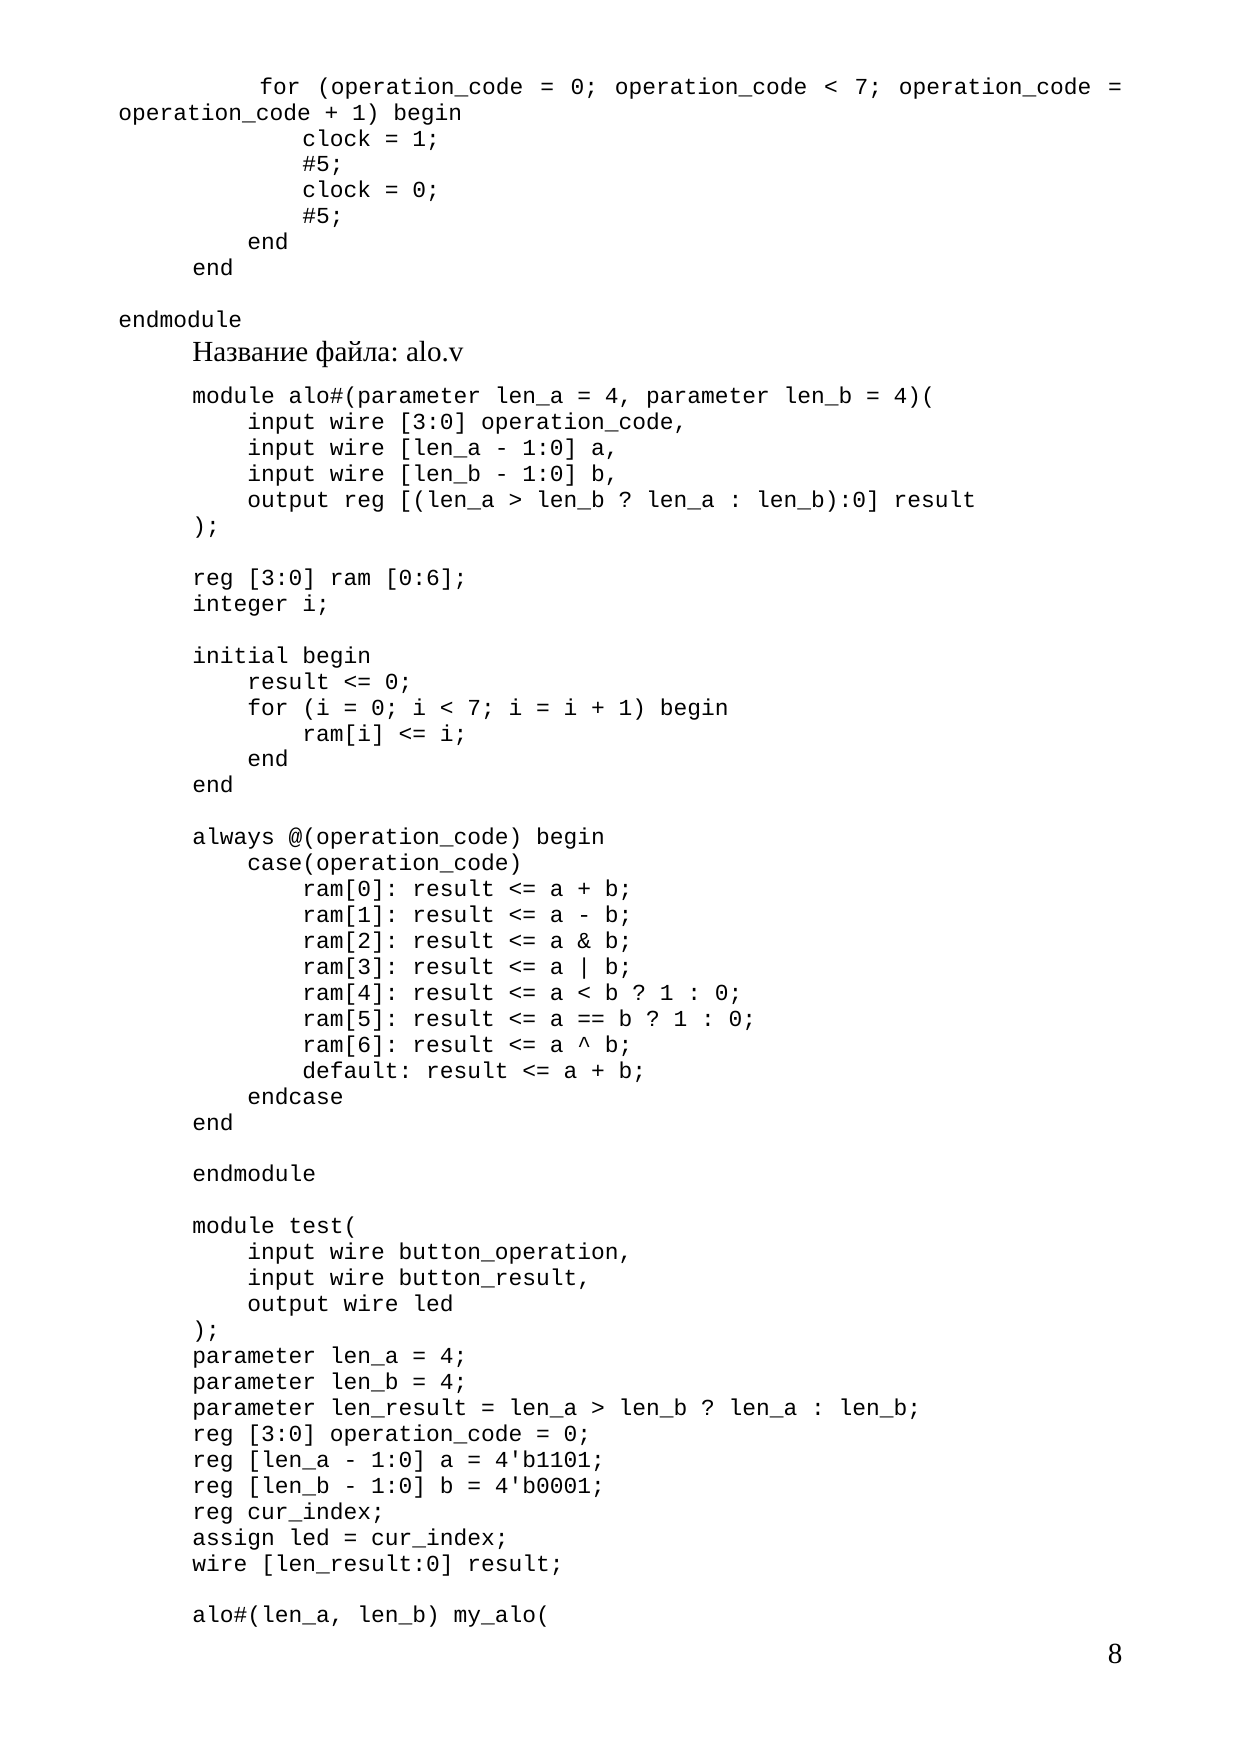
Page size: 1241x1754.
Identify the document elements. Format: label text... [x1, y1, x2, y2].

text integer i; [118, 592, 1122, 618]
text end [118, 257, 1122, 282]
text assign led = cur_index; [118, 1526, 1122, 1552]
text reg cur_index; [118, 1500, 1122, 1526]
text ); [118, 1318, 1122, 1344]
text parameter len_b = 4; [118, 1370, 1122, 1396]
text case(operation_code) [118, 852, 1122, 877]
text alo#(len_a, len_b) my_alo( [118, 1604, 1122, 1630]
text parameter len_result = len_a > len_b ? len_a : len_b; [118, 1396, 1122, 1422]
text ram[5]: result <= a == b ? 1 : 0; [118, 1007, 1122, 1033]
text reg [3:0] operation_code = 0; [118, 1422, 1122, 1448]
text end [118, 1111, 1122, 1137]
text ram[i] <= i; [118, 722, 1122, 748]
text #5; [118, 153, 1122, 179]
text ); [118, 514, 1122, 540]
text ram[6]: result <= a ^ b; [118, 1033, 1122, 1059]
text end [118, 748, 1122, 774]
text reg [len_a - 1:0] a = 4'b1101; [118, 1448, 1122, 1474]
text end [118, 231, 1122, 257]
text input wire button_result, [118, 1267, 1122, 1292]
text always @(operation_code) begin [118, 826, 1122, 852]
text Название файла: alo.v [118, 334, 1122, 368]
text ram[0]: result <= a + b; [118, 877, 1122, 903]
text endmodule [118, 308, 1122, 334]
text endcase [118, 1085, 1122, 1111]
text output reg [(len_a > len_b ? len_a : len_b):0] result [118, 488, 1122, 514]
text ram[2]: result <= a & b; [118, 929, 1122, 955]
text wire [len_result:0] result; [118, 1552, 1122, 1578]
text initial begin [118, 644, 1122, 670]
text reg [3:0] ram [0:6]; [118, 566, 1122, 592]
text input wire [len_a - 1:0] a, [118, 437, 1122, 462]
text #5; [118, 205, 1122, 231]
text module alo#(parameter len_a = 4, parameter len_b = 4)( [118, 385, 1122, 411]
text reg [len_b - 1:0] b = 4'b0001; [118, 1474, 1122, 1500]
text result <= 0; [118, 670, 1122, 696]
text ram[1]: result <= a - b; [118, 903, 1122, 929]
text output wire led [118, 1292, 1122, 1318]
text clock = 0; [118, 179, 1122, 205]
text parameter len_a = 4; [118, 1344, 1122, 1370]
text module test( [118, 1215, 1122, 1241]
text default: result <= a + b; [118, 1059, 1122, 1085]
text clock = 1; [118, 127, 1122, 153]
text input wire button_operation, [118, 1241, 1122, 1267]
text input wire [3:0] operation_code, [118, 411, 1122, 437]
text for (operation_code = 0; operation_code < 7; operation_code = operation_code + 1) begin [118, 75, 1122, 127]
text input wire [len_b - 1:0] b, [118, 462, 1122, 488]
text ram[4]: result <= a < b ? 1 : 0; [118, 981, 1122, 1007]
text endmodule [118, 1163, 1122, 1189]
text for (i = 0; i < 7; i = i + 1) begin [118, 696, 1122, 722]
text ram[3]: result <= a | b; [118, 955, 1122, 981]
text end [118, 774, 1122, 800]
